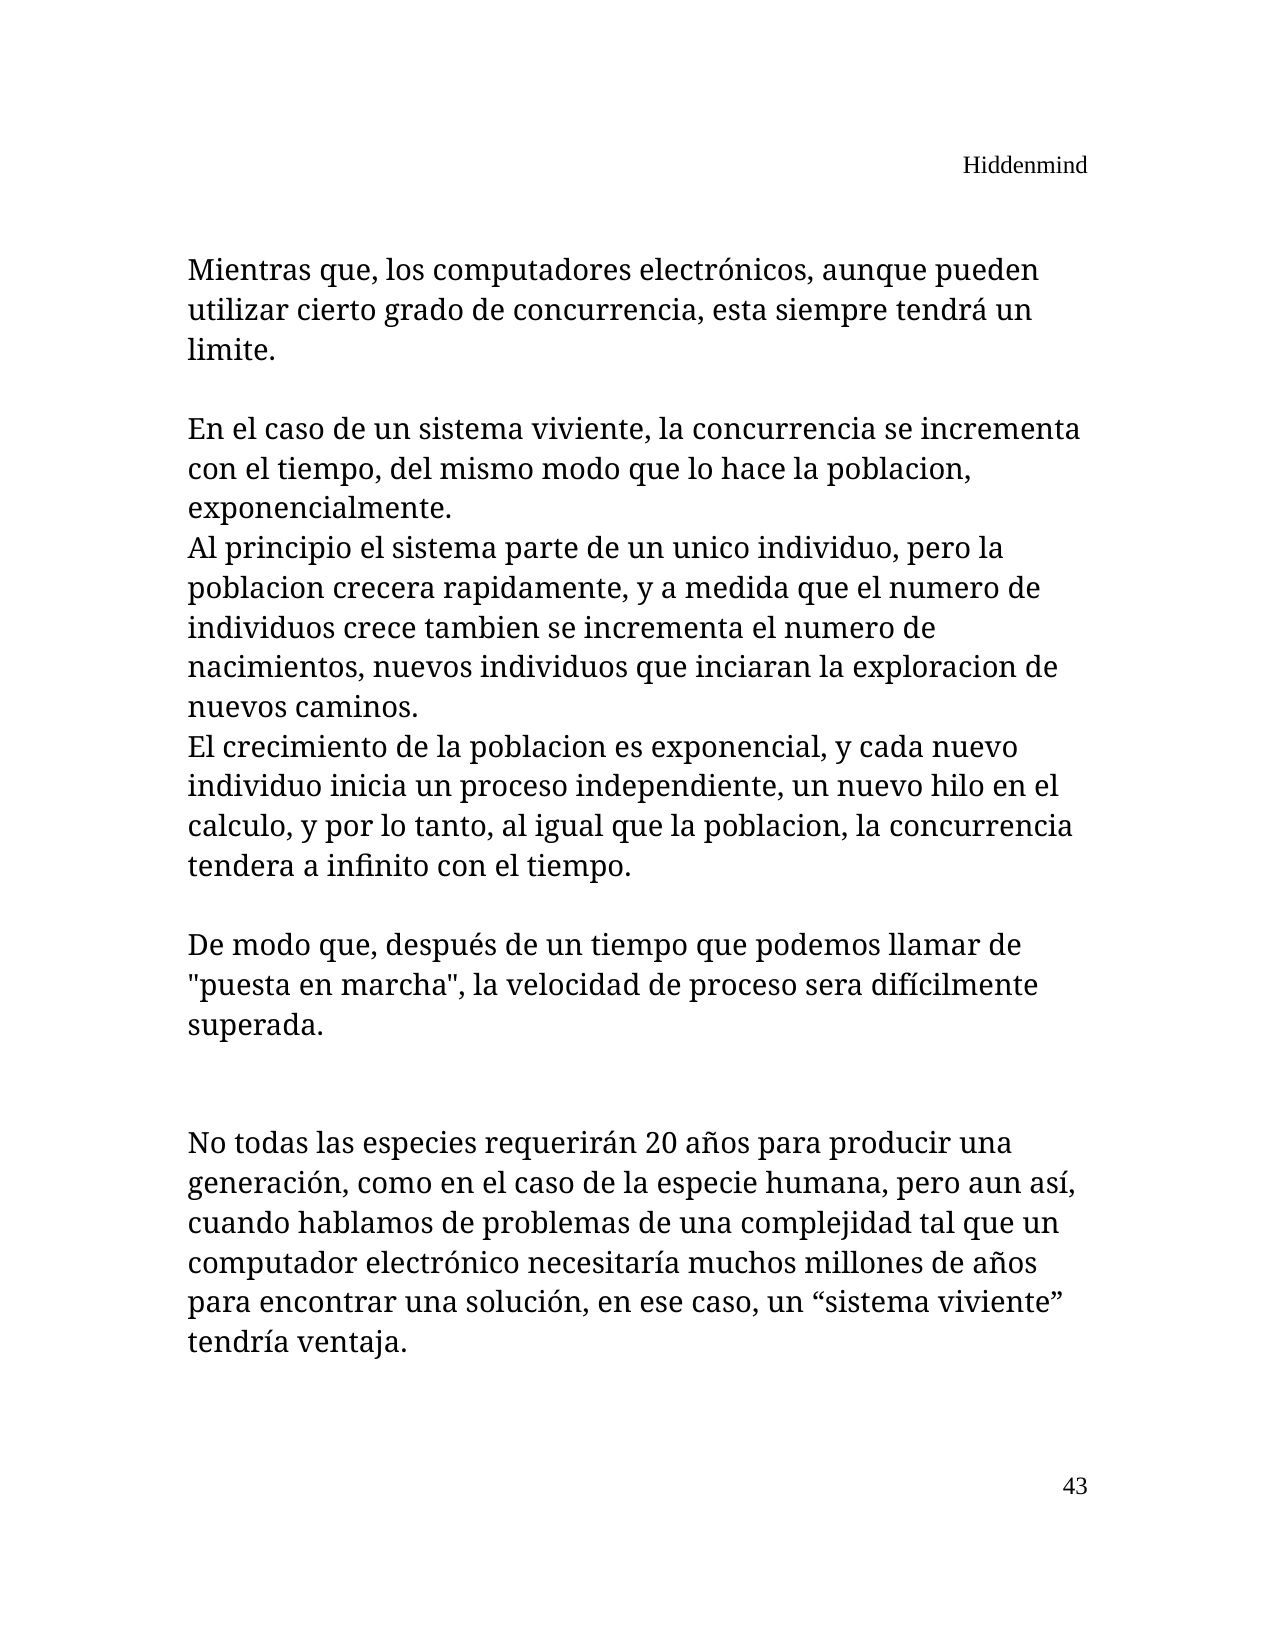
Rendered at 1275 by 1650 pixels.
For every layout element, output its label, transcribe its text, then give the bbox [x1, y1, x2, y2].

text El crecimiento de la poblacion es exponencial, y cada nuevo individuo inicia un proceso independiente, un nuevo hilo en el calculo, y por lo tanto, al igual que la poblacion, la concurrencia tendera a infinito con el tiempo. [187, 726, 1087, 885]
text No todas las especies requerirán 20 años para producir una generación, como en el caso de la especie humana, pero aun así, [187, 1123, 1087, 1202]
text Al principio el sistema parte de un unico individuo, pero la poblacion crecera rapidamente, y a medida que el numero de individuos crece tambien se incrementa el numero de nacimientos, nuevos individuos que inciaran la exploracion de nuevos caminos. [187, 527, 1087, 726]
text En el caso de un sistema viviente, la concurrencia se incrementa con el tiempo, del mismo modo que lo hace la poblacion, exponencialmente. [187, 408, 1087, 527]
text Mientras que, los computadores electrónicos, aunque pueden utilizar cierto grado de concurrencia, esta siempre tendrá un limite. [187, 250, 1087, 369]
text cuando hablamos de problemas de una complejidad tal que un computador electrónico necesitaría muchos millones de años para encontrar una solución, en ese caso, un “sistema viviente” tendría ventaja. [187, 1202, 1087, 1361]
text De modo que, después de un tiempo que podemos llamar de "puesta en marcha", la velocidad de proceso sera difícilmente superada. [187, 924, 1087, 1043]
